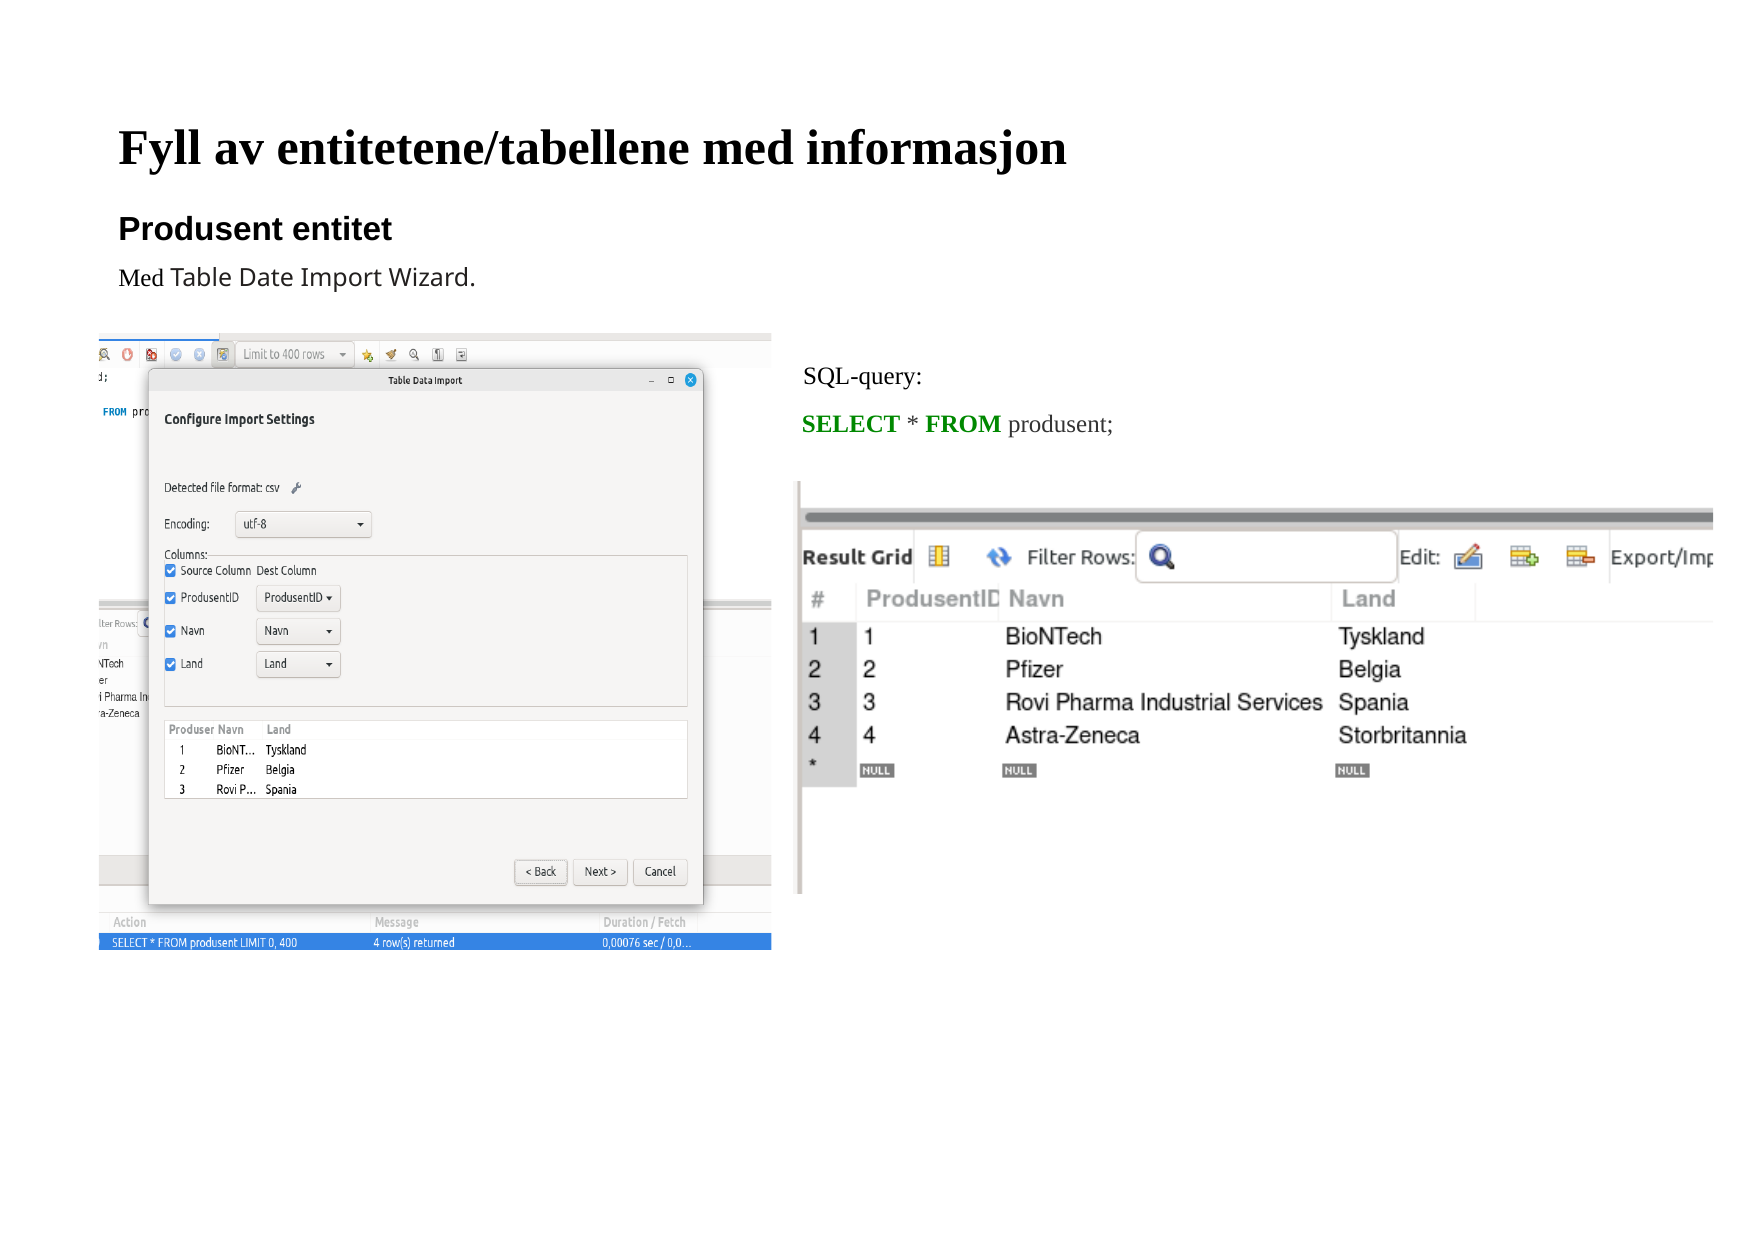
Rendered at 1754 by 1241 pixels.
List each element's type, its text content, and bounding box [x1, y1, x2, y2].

text SELECT * FROM produsent; [772, 409, 1636, 438]
picture [793, 481, 1714, 894]
text Med Table Date Import Wizard. [118, 260, 1636, 294]
picture [98, 333, 772, 950]
subtitle Fyll av entitetene/tabellene med informasjon [118, 118, 1636, 176]
text SQL-query: [772, 361, 1636, 390]
subtitle Produsent entitet [118, 209, 1636, 247]
